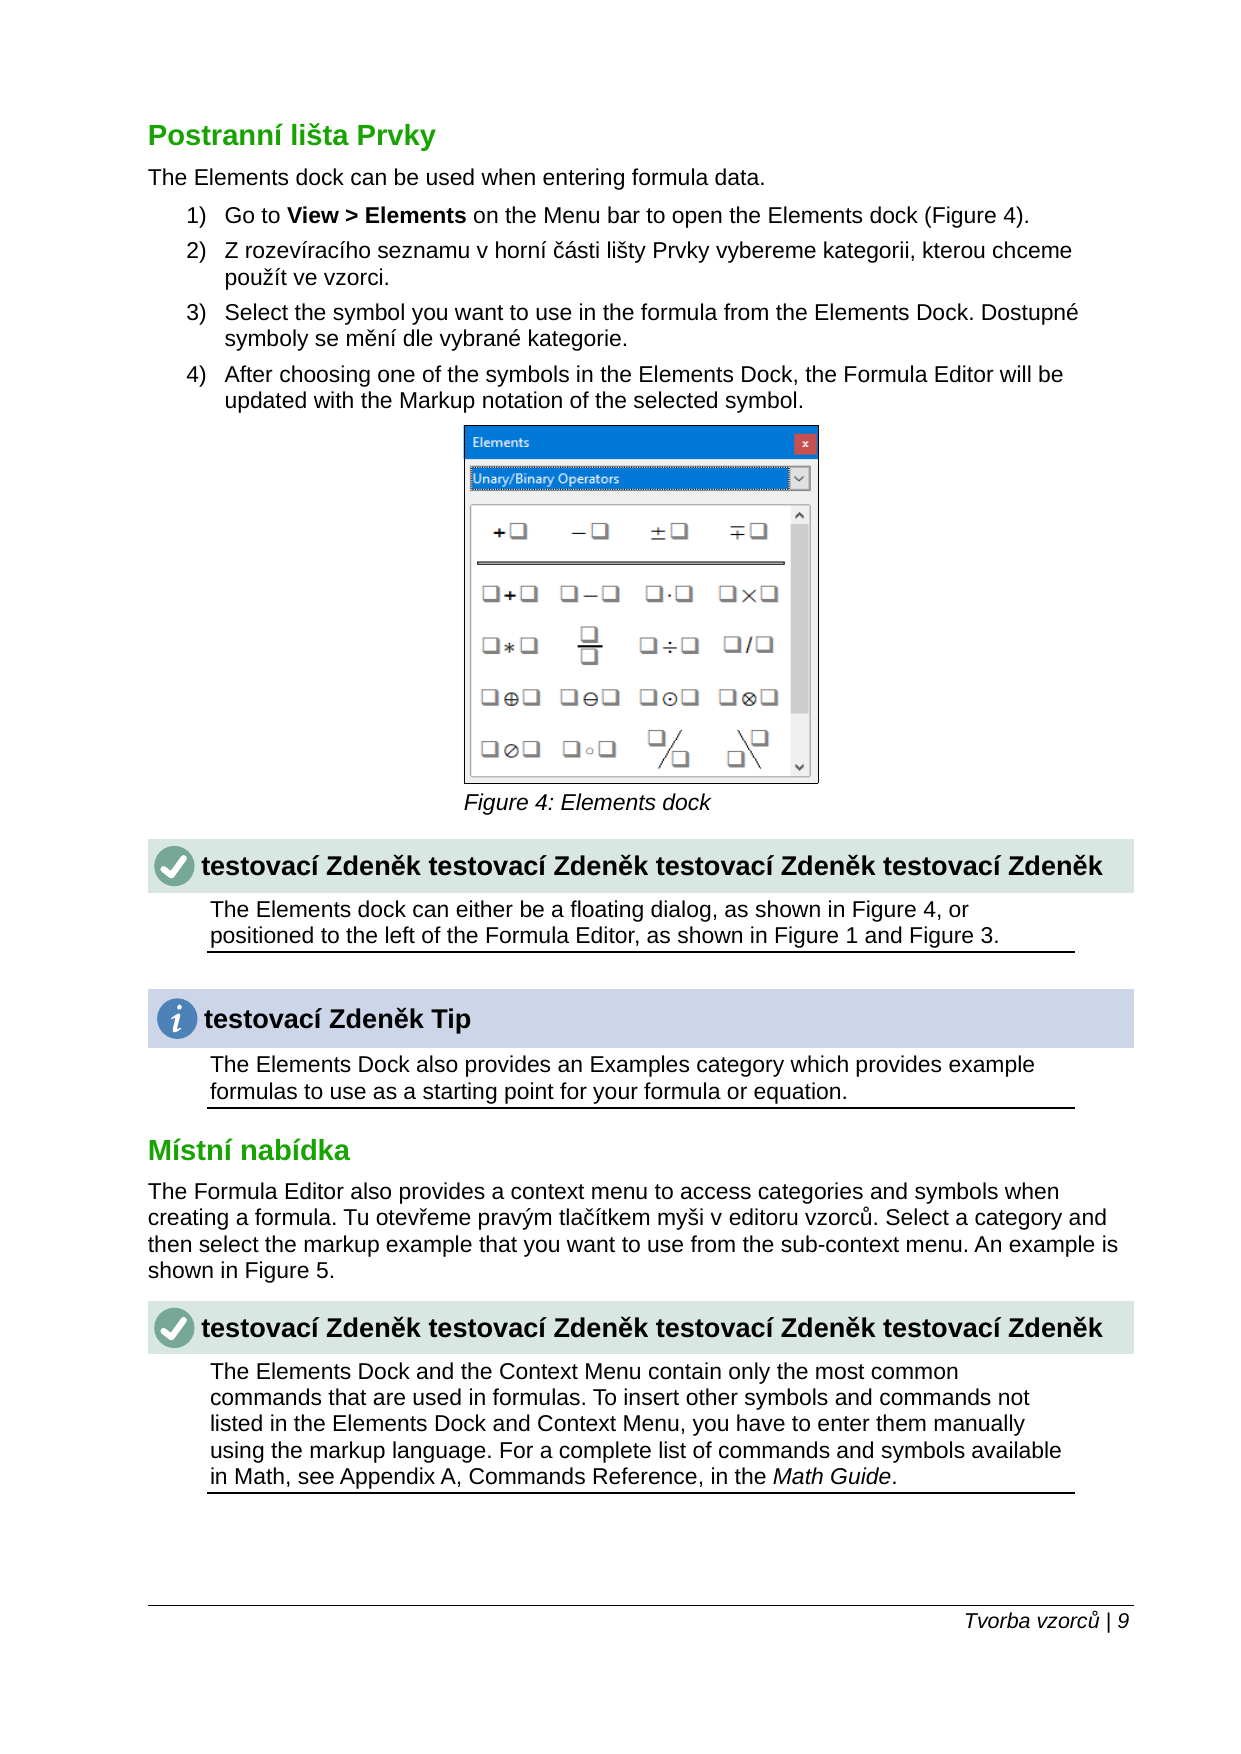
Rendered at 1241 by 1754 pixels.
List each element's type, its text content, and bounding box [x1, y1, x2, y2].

list Z rozevíracího seznamu v horní části lišty Prvky vybereme kategorii, kterou chceme použít ve vzorci. [207, 237, 1134, 290]
list After choosing one of the symbols in the Elements Dock, the Formula Editor will be updated with the Markup notation of the selected symbol. [207, 361, 1134, 413]
text Figure 4: Elements dock [464, 784, 818, 816]
subtitle testovací Zdeněk testovací Zdeněk testovací Zdeněk testovací Zdeněk [148, 839, 1134, 893]
list Select the symbol you want to use in the formula from the Elements Dock. Dostupné symboly se mění dle vybrané kategorie. [207, 299, 1134, 352]
list Go to View > Elements on the Menu bar to open the Elements dock (Figure 4). [207, 202, 1134, 229]
picture [465, 426, 818, 783]
text The Elements dock can be used when entering formula data. [148, 163, 1134, 190]
text The Formula Editor also provides a context menu to access categories and symbols when creating a formula. Tu otevřeme pravým tlačítkem myši v editoru vzorců. Select a category and then select the markup example that you want to use from the sub-context menu. An example is shown in Figure 5. [148, 1178, 1134, 1283]
subtitle Místní nabídka [148, 1133, 1134, 1166]
subtitle testovací Zdeněk Tip [148, 989, 1134, 1048]
text The Elements dock can either be a floating dialog, as shown in Figure 4, or positioned to the left of the Formula Editor, as shown in Figure 1 and Figure 3. [207, 893, 1075, 951]
text The Elements Dock and the Context Menu contain only the most common commands that are used in formulas. To insert other symbols and commands not listed in the Elements Dock and Context Menu, you have to enter them manually using the markup language. For a complete list of commands and symbols available in Math, see Appendix A, Commands Reference, in the Math Guide. [207, 1354, 1075, 1492]
text The Elements Dock also provides an Examples category which provides example formulas to use as a starting point for your formula or equation. [207, 1048, 1075, 1107]
subtitle Postranní lišta Prvky [148, 118, 1134, 152]
subtitle testovací Zdeněk testovací Zdeněk testovací Zdeněk testovací Zdeněk [148, 1301, 1134, 1354]
